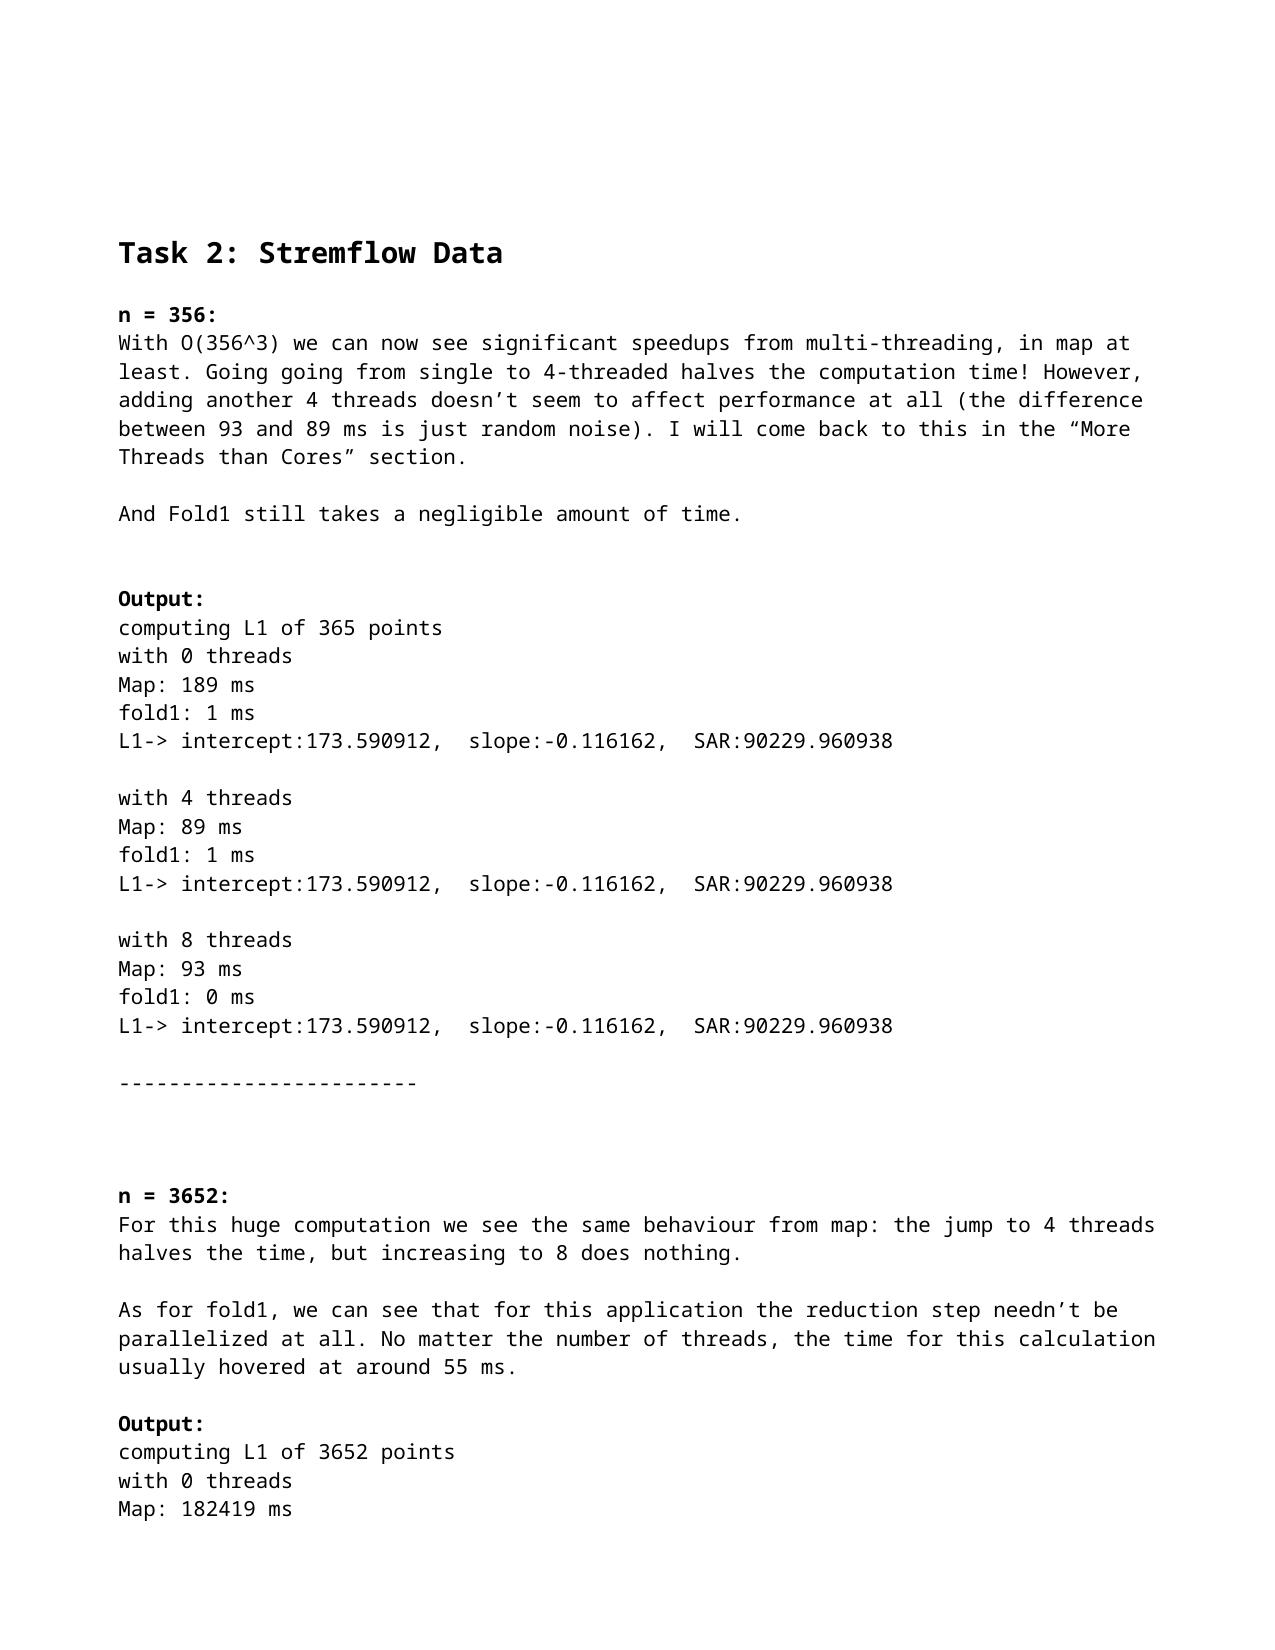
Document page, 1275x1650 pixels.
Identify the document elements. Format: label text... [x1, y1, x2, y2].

text [118, 118, 1157, 175]
text As for fold1, we can see that for this application the reduction step needn’t be parallelized at all. No matter the number of threads, the time for this calculation usually hovered at around 55 ms. [118, 1295, 1157, 1409]
text Output: computing L1 of 3652 points with 0 threads Map: 182419 ms [118, 1409, 1157, 1523]
text With O(356^3) we can now see significant speedups from multi-threading, in map at least. Going going from single to 4-threaded halves the computation time! However, adding another 4 threads doesn’t seem to affect performance at all (the difference between 93 and 89 ms is just random noise). I will come back to this in the “More Threads than Cores” section. [118, 328, 1157, 471]
text computing L1 of 365 points with 0 threads Map: 189 ms fold1: 1 ms L1-> intercept:173.590912, slope:-0.116162, SAR:90229.960938 with 4 threads Map: 89 ms fold1: 1 ms L1-> intercept:173.590912, slope:-0.116162, SAR:90229.960938 with 8 threads Map: 93 ms fold1: 0 ms L1-> intercept:173.590912, slope:-0.116162, SAR:90229.960938 ------------------------ [118, 613, 1157, 1096]
text Task 2: Stremflow Data n = 356: [118, 232, 1157, 328]
text n = 3652: [118, 1182, 1157, 1210]
text Output: [118, 584, 1157, 613]
text And Fold1 still takes a negligible amount of time. [118, 499, 1157, 527]
text For this huge computation we see the same behaviour from map: the jump to 4 threads halves the time, but increasing to 8 does nothing. [118, 1210, 1157, 1267]
